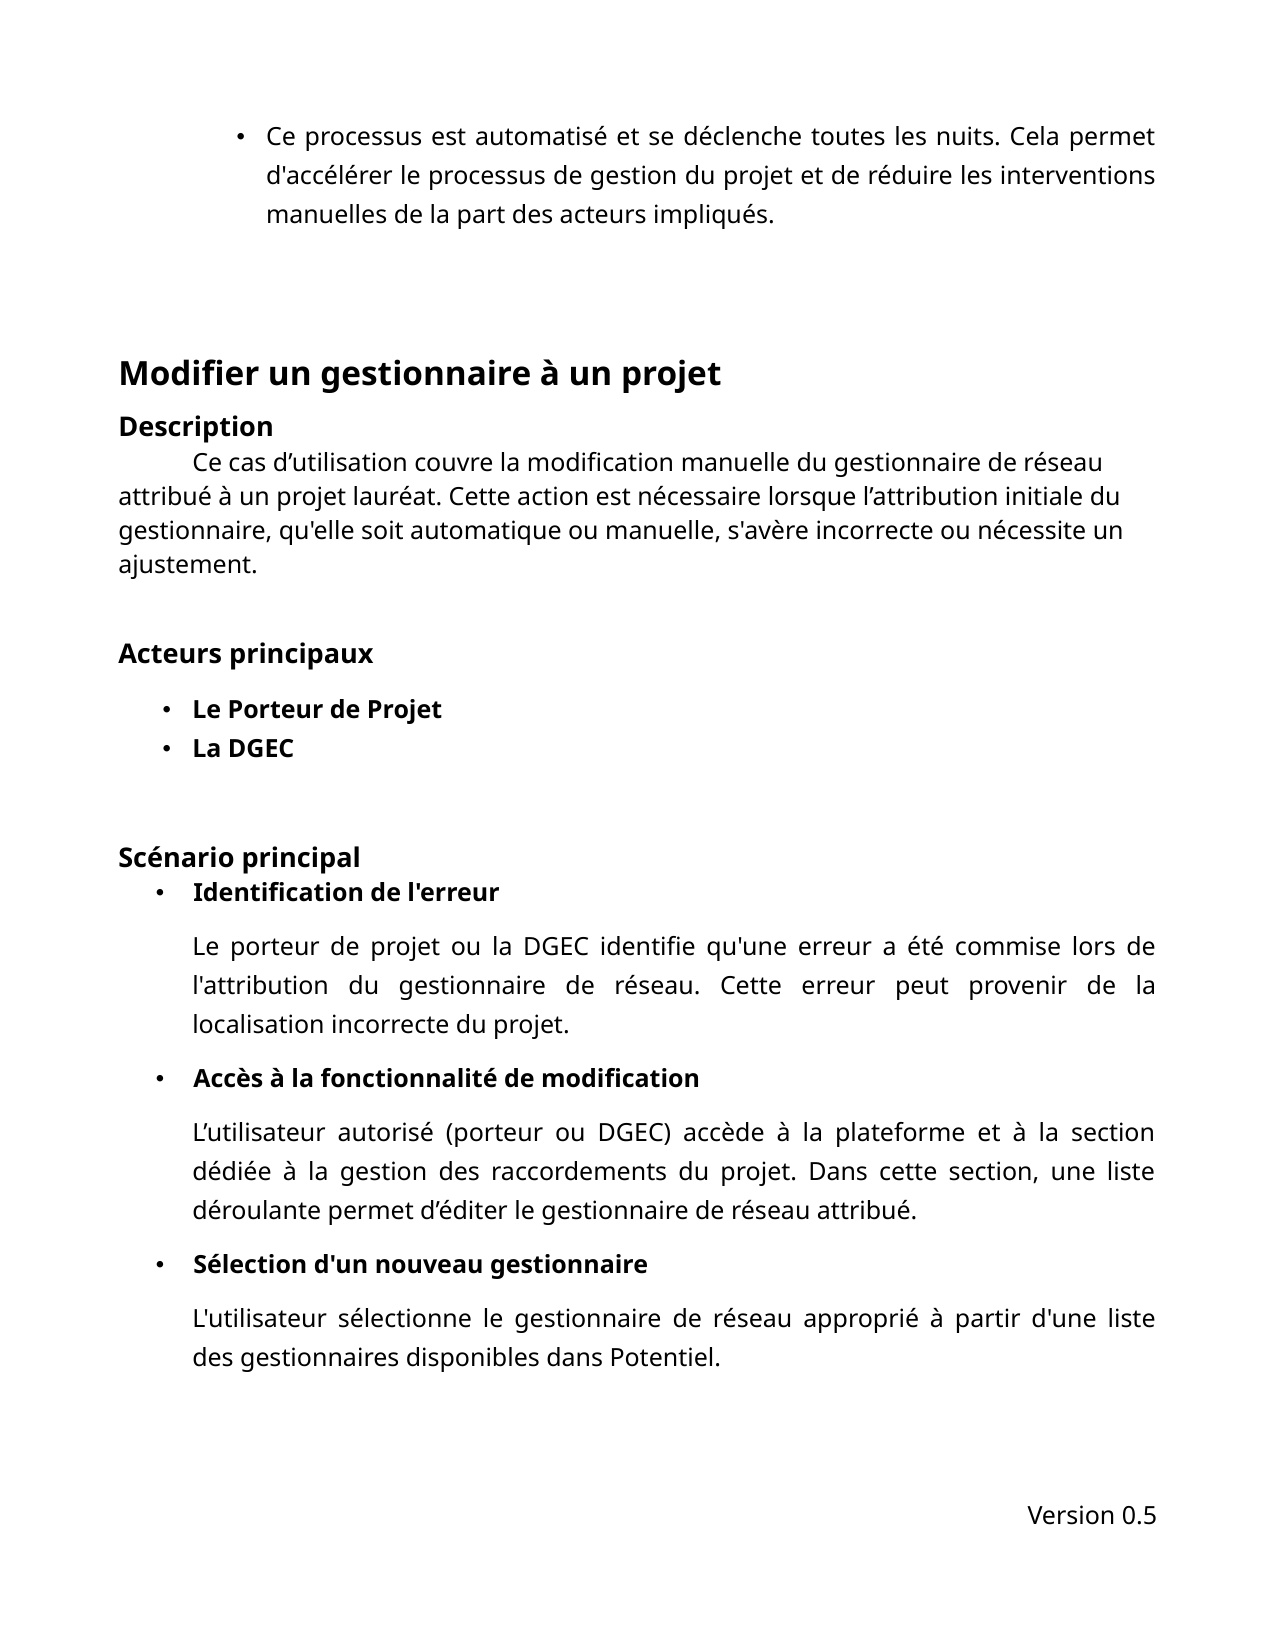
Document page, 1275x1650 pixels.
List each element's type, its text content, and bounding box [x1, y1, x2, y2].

list Ce processus est automatisé et se déclenche toutes les nuits. Cela permet d'accélérer le processus de gestion du projet et de réduire les interventions manuelles de la part des acteurs impliqués. [236, 118, 1157, 231]
list L’utilisateur autorisé (porteur ou DGEC) accède à la plateforme et à la section dédiée à la gestion des raccordements du projet. Dans cette section, une liste déroulante permet d’éditer le gestionnaire de réseau attribué. [162, 1115, 1157, 1227]
list Accès à la fonctionnalité de modification [156, 1061, 1157, 1095]
list La DGEC [162, 731, 1157, 765]
text Acteurs principaux [118, 634, 1157, 671]
subtitle Modifier un gestionnaire à un projet [118, 350, 1157, 395]
list L'utilisateur sélectionne le gestionnaire de réseau approprié à partir d'une liste des gestionnaires disponibles dans Potentiel. [162, 1301, 1157, 1374]
text Description Ce cas d’utilisation couvre la modification manuelle du gestionnaire de réseau attribué à un projet lauréat. Cette action est nécessaire lorsque l’attribution initiale du gestionnaire, qu'elle soit automatique ou manuelle, s'avère incorrecte ou nécessite un ajustement. [118, 408, 1157, 581]
text Scénario principal [118, 838, 1157, 875]
list Le Porteur de Projet [162, 692, 1157, 726]
list Le porteur de projet ou la DGEC identifie qu'une erreur a été commise lors de l'attribution du gestionnaire de réseau. Cette erreur peut provenir de la localisation incorrecte du projet. [162, 929, 1157, 1041]
list Identification de l'erreur [156, 875, 1157, 909]
list Sélection d'un nouveau gestionnaire [156, 1247, 1157, 1281]
